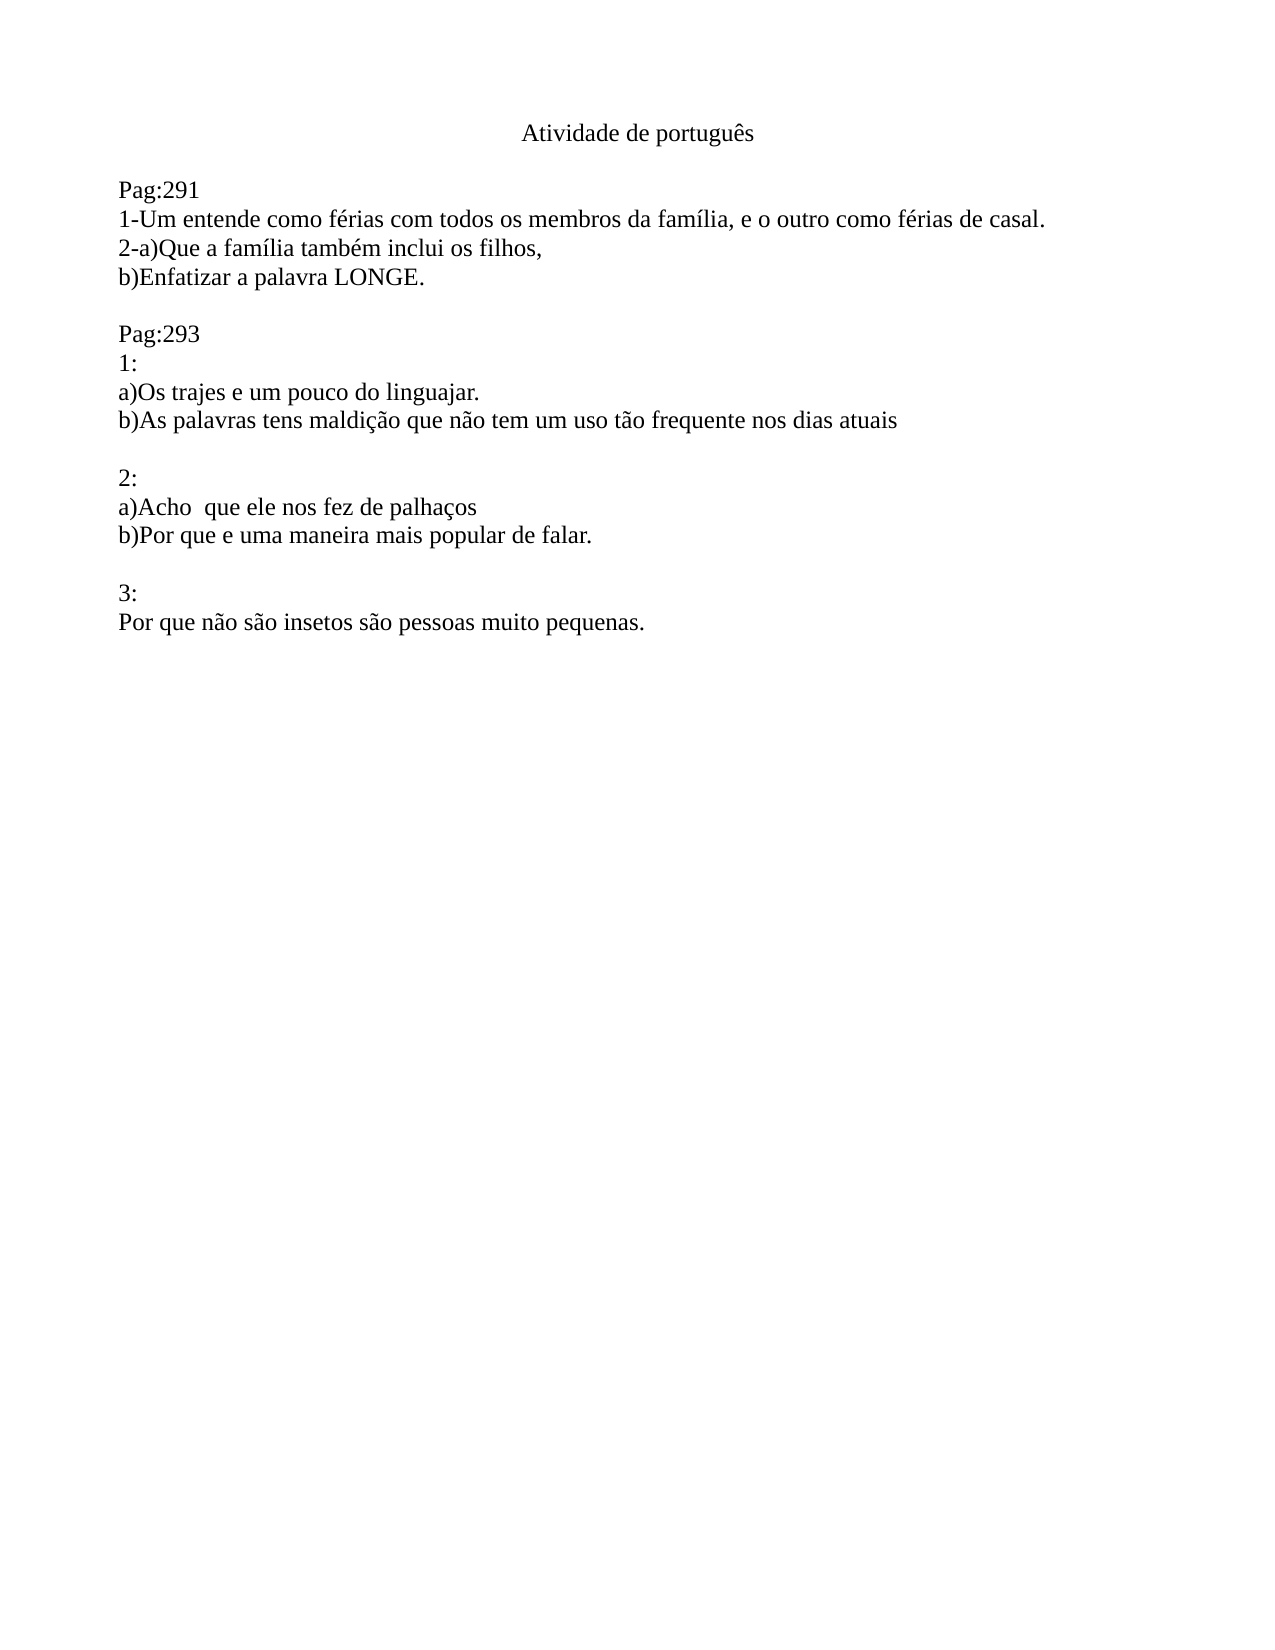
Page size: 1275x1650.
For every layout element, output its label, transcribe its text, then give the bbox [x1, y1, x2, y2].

text Pag:291 [118, 176, 1157, 204]
text a)Acho que ele nos fez de palhaços [118, 492, 1157, 521]
text b)Enfatizar a palavra LONGE. [118, 262, 1157, 291]
text a)Os trajes e um pouco do linguajar. [118, 377, 1157, 406]
text 2: [118, 463, 1157, 492]
text 3: [118, 578, 1157, 607]
text 1: [118, 348, 1157, 377]
text b)As palavras tens maldição que não tem um uso tão frequente nos dias atuais [118, 406, 1157, 434]
text Por que não são insetos são pessoas muito pequenas. [118, 607, 1157, 636]
text Atividade de português [118, 118, 1157, 147]
text 2-a)Que a família também inclui os filhos, [118, 233, 1157, 262]
text Pag:293 [118, 319, 1157, 348]
text 1-Um entende como férias com todos os membros da família, e o outro como férias de casal. [118, 204, 1157, 233]
text b)Por que e uma maneira mais popular de falar. [118, 521, 1157, 549]
